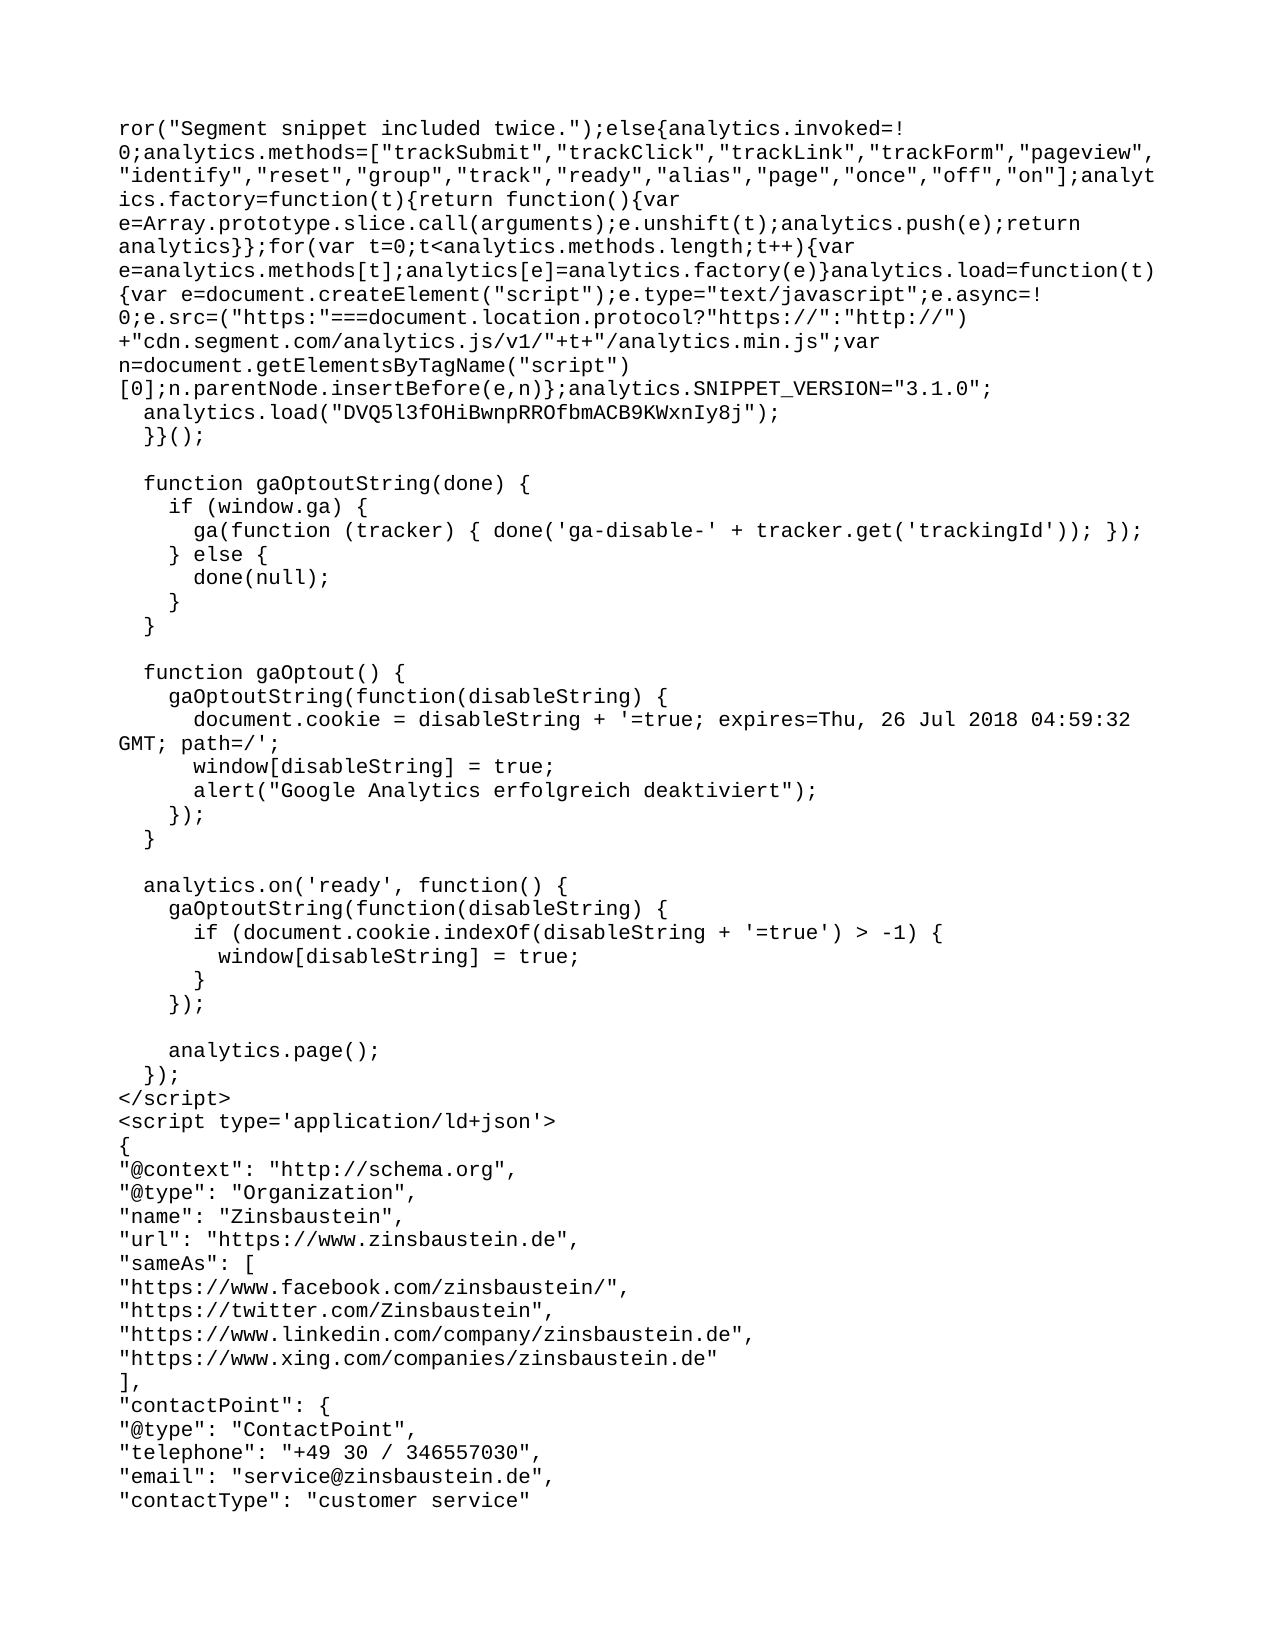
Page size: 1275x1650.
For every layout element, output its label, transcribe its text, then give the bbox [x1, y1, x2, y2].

text ga(function (tracker) { done('ga-disable-' + tracker.get('trackingId')); }); [118, 520, 1157, 544]
text analytics.page(); [118, 1040, 1157, 1064]
text function gaOptoutString(done) { [118, 473, 1157, 496]
text "https://twitter.com/Zinsbaustein", [118, 1300, 1157, 1324]
text }); [118, 993, 1157, 1017]
text gaOptoutString(function(disableString) { [118, 898, 1157, 922]
text "telephone": "+49 30 / 346557030", [118, 1442, 1157, 1466]
text document.cookie = disableString + '=true; expires=Thu, 26 Jul 2018 04:59:32 GMT; path=/'; [118, 709, 1157, 757]
text window[disableString] = true; [118, 946, 1157, 969]
text analytics.load("DVQ5l3fOHiBwnpRROfbmACB9KWxnIy8j"); [118, 402, 1157, 426]
text ], [118, 1371, 1157, 1395]
text "url": "https://www.zinsbaustein.de", [118, 1229, 1157, 1253]
text ror("Segment snippet included twice.");else{analytics.invoked=!0;analytics.methods=["trackSubmit","trackClick","trackLink","trackForm","pageview","identify","reset","group","track","ready","alias","page","once","off","on"];analytics.factory=function(t){return function(){var e=Array.prototype.slice.call(arguments);e.unshift(t);analytics.push(e);return analytics}};for(var t=0;t<analytics.methods.length;t++){var e=analytics.methods[t];analytics[e]=analytics.factory(e)}analytics.load=function(t){var e=document.createElement("script");e.type="text/javascript";e.async=!0;e.src=("https:"===document.location.protocol?"https://":"http://")+"cdn.segment.com/analytics.js/v1/"+t+"/analytics.min.js";var n=document.getElementsByTagName("script")[0];n.parentNode.insertBefore(e,n)};analytics.SNIPPET_VERSION="3.1.0"; [118, 118, 1157, 402]
text } [118, 827, 1157, 851]
text "contactPoint": { [118, 1395, 1157, 1419]
text function gaOptout() { [118, 662, 1157, 686]
text "@context": "http://schema.org", [118, 1158, 1157, 1182]
text if (document.cookie.indexOf(disableString + '=true') > -1) { [118, 922, 1157, 946]
text "email": "service@zinsbaustein.de", [118, 1466, 1157, 1489]
text if (window.ga) { [118, 496, 1157, 520]
text "sameAs": [ [118, 1253, 1157, 1277]
text "https://www.facebook.com/zinsbaustein/", [118, 1277, 1157, 1300]
text { [118, 1135, 1157, 1158]
text "contactType": "customer service" [118, 1489, 1157, 1513]
text "https://www.xing.com/companies/zinsbaustein.de" [118, 1348, 1157, 1371]
text <script type='application/ld+json'> [118, 1111, 1157, 1135]
text "@type": "Organization", [118, 1182, 1157, 1206]
text } [118, 591, 1157, 615]
text "@type": "ContactPoint", [118, 1419, 1157, 1442]
text }); [118, 1064, 1157, 1088]
text } [118, 615, 1157, 638]
text } [118, 969, 1157, 993]
text </script> [118, 1088, 1157, 1111]
text alert("Google Analytics erfolgreich deaktiviert"); [118, 780, 1157, 804]
text gaOptoutString(function(disableString) { [118, 686, 1157, 709]
text }}(); [118, 426, 1157, 449]
text }); [118, 804, 1157, 827]
text "name": "Zinsbaustein", [118, 1206, 1157, 1229]
text analytics.on('ready', function() { [118, 875, 1157, 898]
text "https://www.linkedin.com/company/zinsbaustein.de", [118, 1324, 1157, 1348]
text done(null); [118, 567, 1157, 591]
text window[disableString] = true; [118, 757, 1157, 780]
text } else { [118, 544, 1157, 567]
